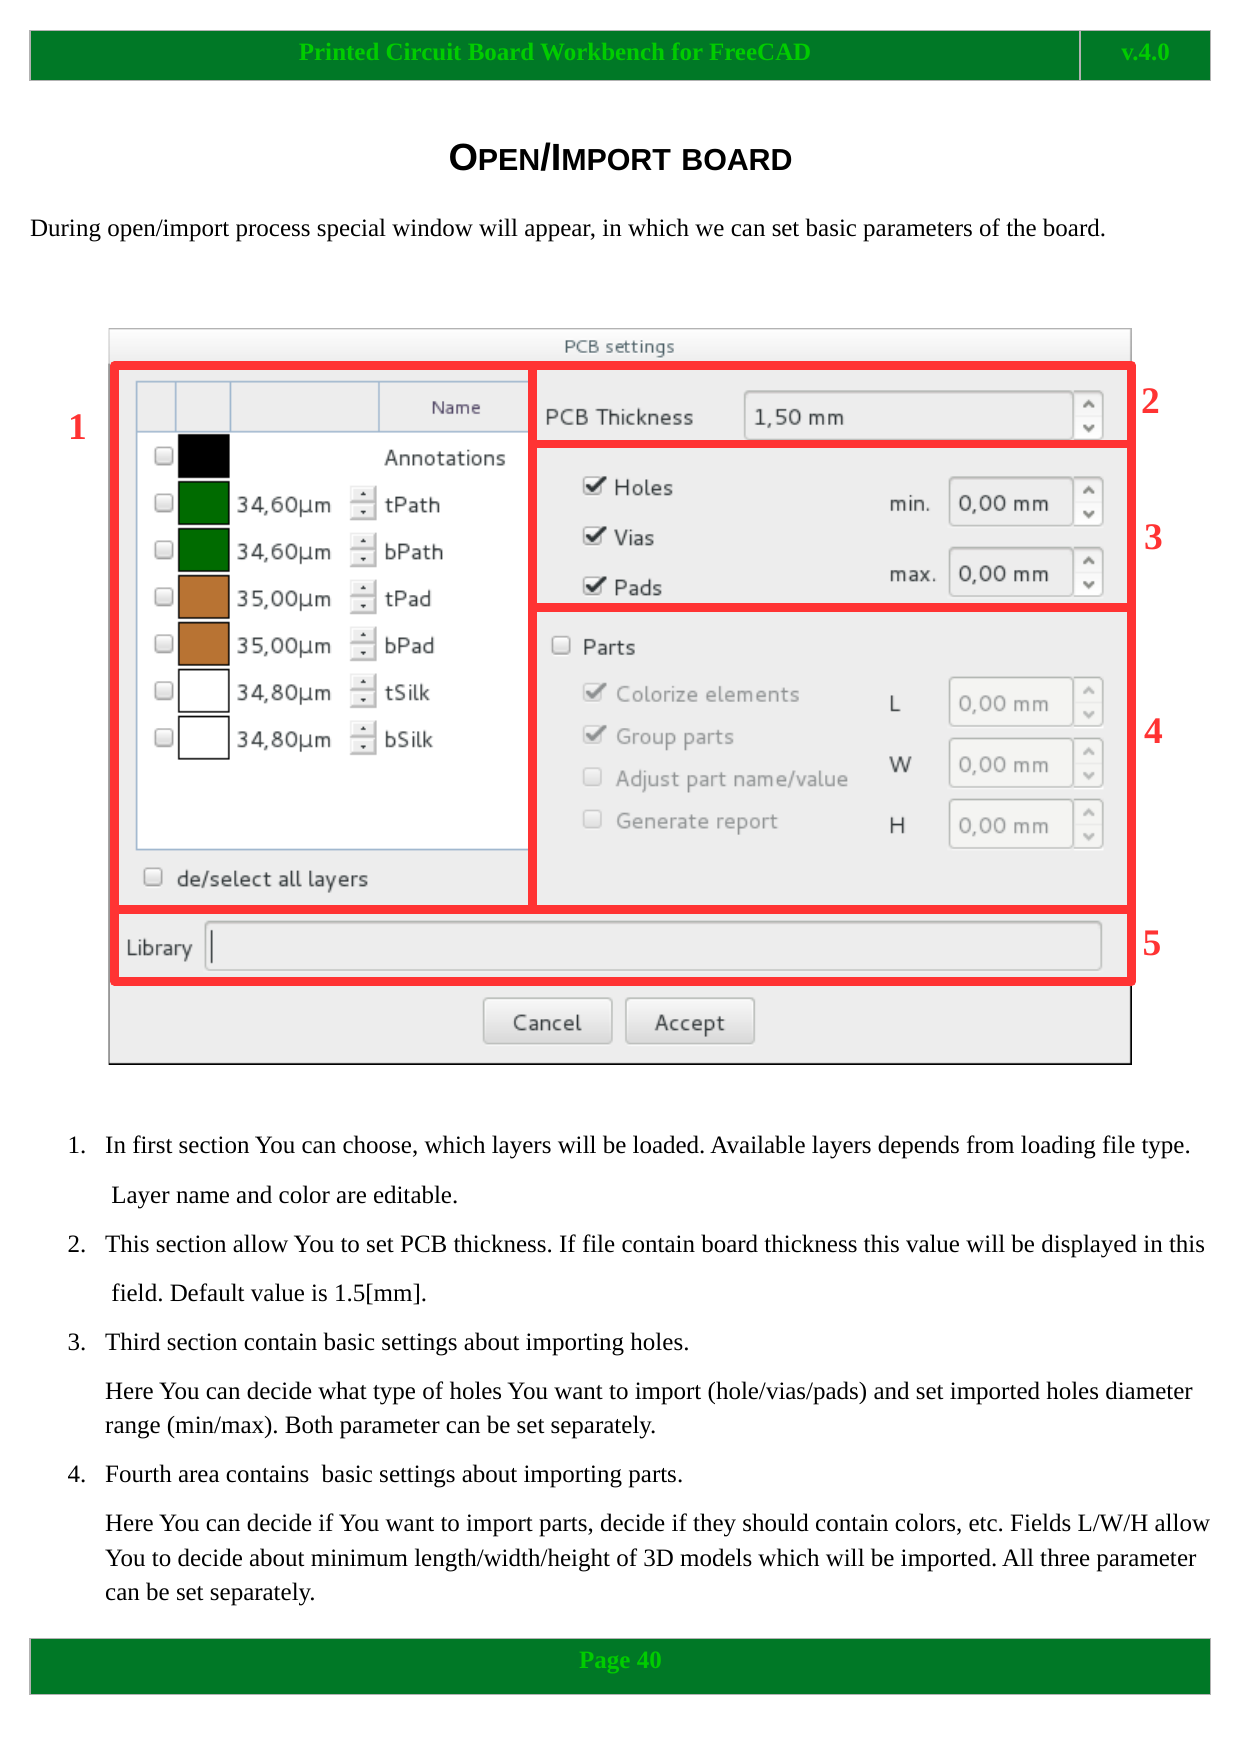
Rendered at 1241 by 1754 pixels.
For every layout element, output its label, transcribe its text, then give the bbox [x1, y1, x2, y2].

list Here You can decide if You want to import parts, decide if they should contain colors, etc. Fields L/W/H allow You to decide about minimum length/width/height of 3D models which will be imported. All three parameter can be set separately. [67, 1508, 1211, 1606]
list Here You can decide what type of holes You want to import (hole/vias/pads) and set imported holes diameter range (min/max). Both parameter can be set separately. [67, 1376, 1211, 1439]
list In first section You can choose, which layers will be loaded. Available layers depends from loading file type. [67, 1131, 1211, 1159]
subtitle Open/Import board [30, 135, 1211, 179]
list This section allow You to set PCB thickness. If file contain board thickness this value will be displayed in this [67, 1229, 1211, 1257]
list field. Default value is 1.5[mm]. [67, 1278, 1211, 1307]
list Layer name and color are editable. [67, 1180, 1211, 1208]
picture [119, 370, 528, 905]
picture [537, 612, 1127, 905]
picture [537, 370, 1127, 440]
list Fourth area contains basic settings about importing parts. [67, 1459, 1211, 1488]
picture [108, 328, 1132, 1065]
text During open/import process special window will appear, in which we can set basic parameters of the board. [30, 213, 1211, 242]
picture [119, 914, 1127, 977]
list Third section contain basic settings about importing holes. [67, 1327, 1211, 1356]
picture [537, 448, 1127, 603]
